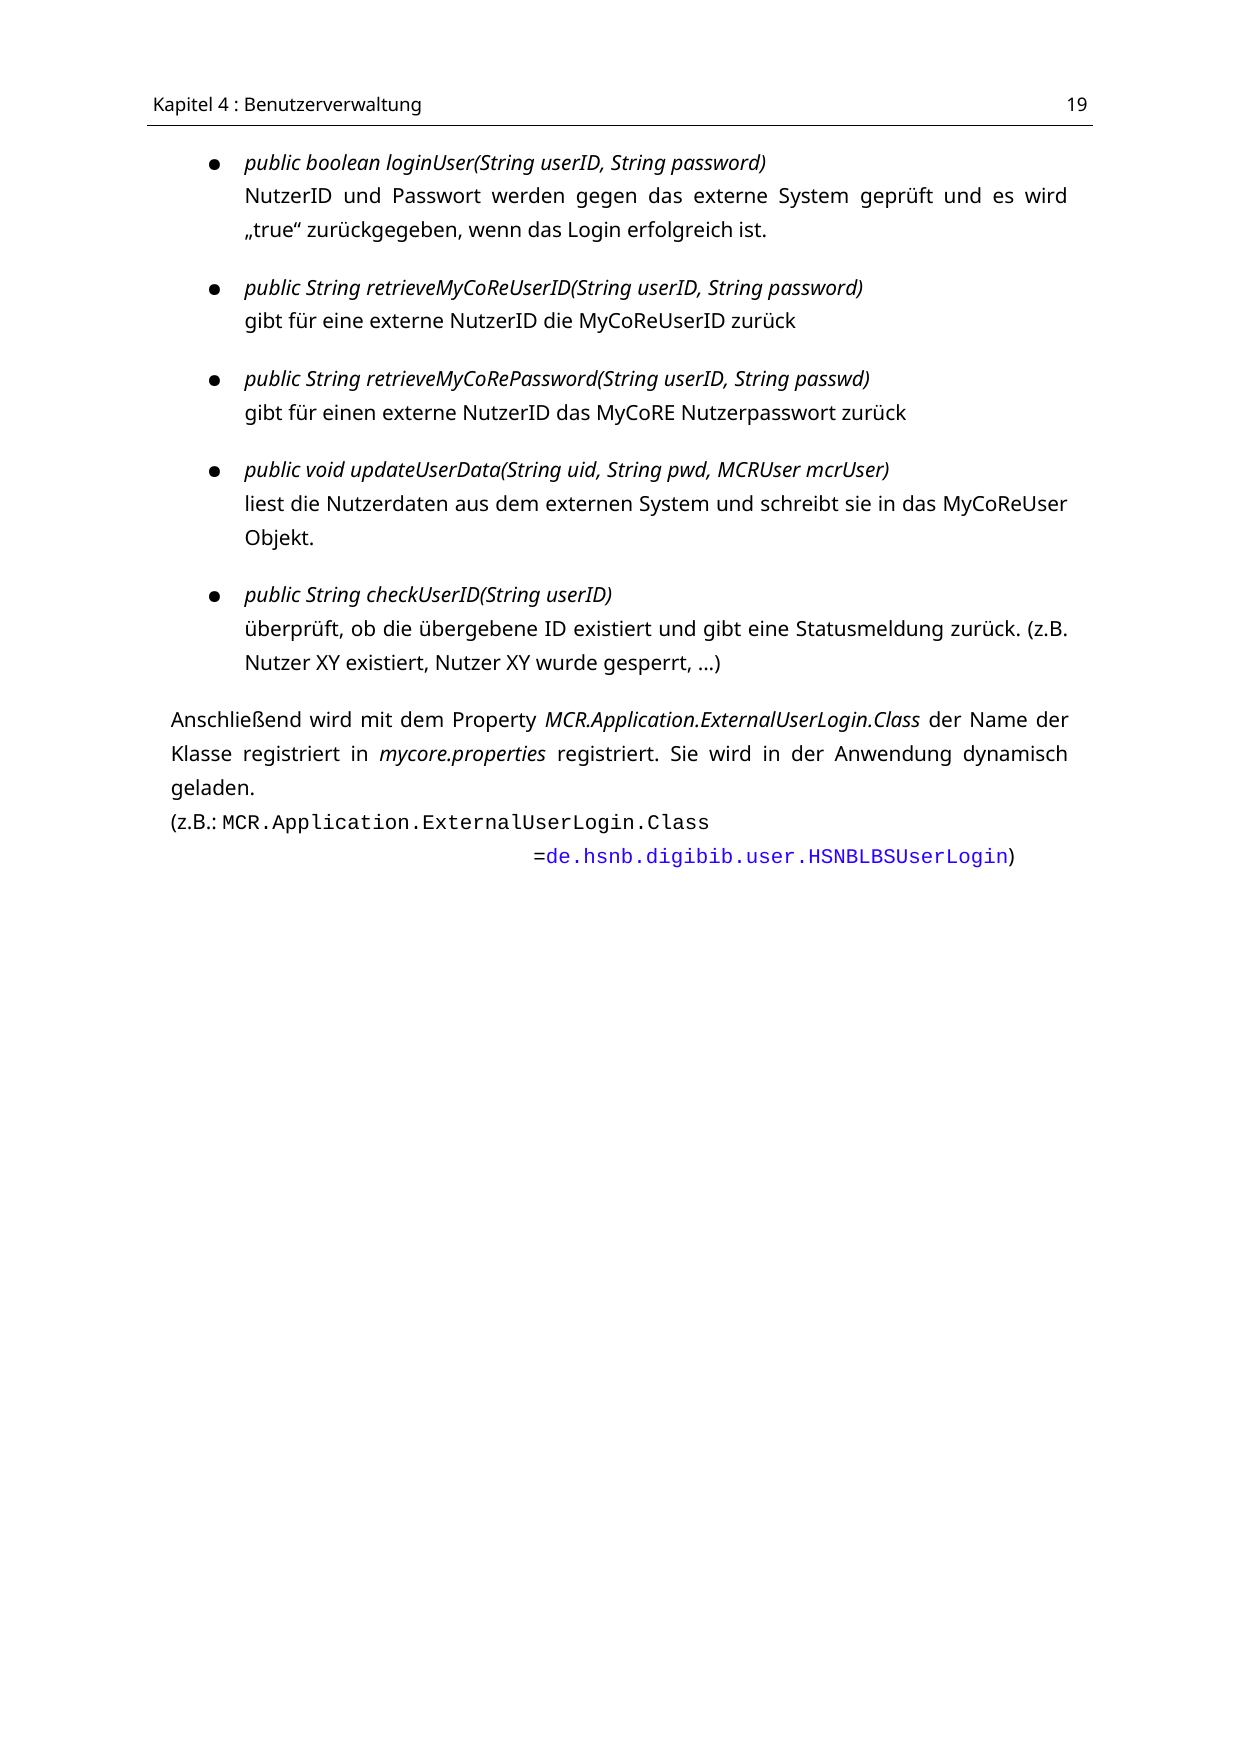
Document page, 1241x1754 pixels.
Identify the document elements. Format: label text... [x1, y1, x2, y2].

list public String checkUserID(String userID) überprüft, ob die übergebene ID existiert und gibt eine Statusmeldung zurück. (z.B. Nutzer XY existiert, Nutzer XY wurde gesperrt, ...) [207, 580, 1069, 676]
list public String retrieveMyCoRePassword(String userID, String passwd) gibt für einen externe NutzerID das MyCoRE Nutzerpasswort zurück [207, 364, 1069, 426]
list public void updateUserData(String uid, String pwd, MCRUser mcrUser) liest die Nutzerdaten aus dem externen System und schreibt sie in das MyCoReUser Objekt. [207, 455, 1069, 551]
list public String retrieveMyCoReUserID(String userID, String password) gibt für eine externe NutzerID die MyCoReUserID zurück [207, 273, 1069, 335]
list public boolean loginUser(String userID, String password) NutzerID und Passwort werden gegen das externe System geprüft und es wird „true“ zurückgegeben, wenn das Login erfolgreich ist. [207, 148, 1069, 243]
text Anschließend wird mit dem Property MCR.Application.ExternalUserLogin.Class der Name der Klasse registriert in mycore.properties registriert. Sie wird in der Anwendung dynamisch geladen. (z.B.: MCR.Application.ExternalUserLogin.Class =de.hsnb.digibib.user.HSNBLBSUserLogin) [171, 705, 1069, 870]
